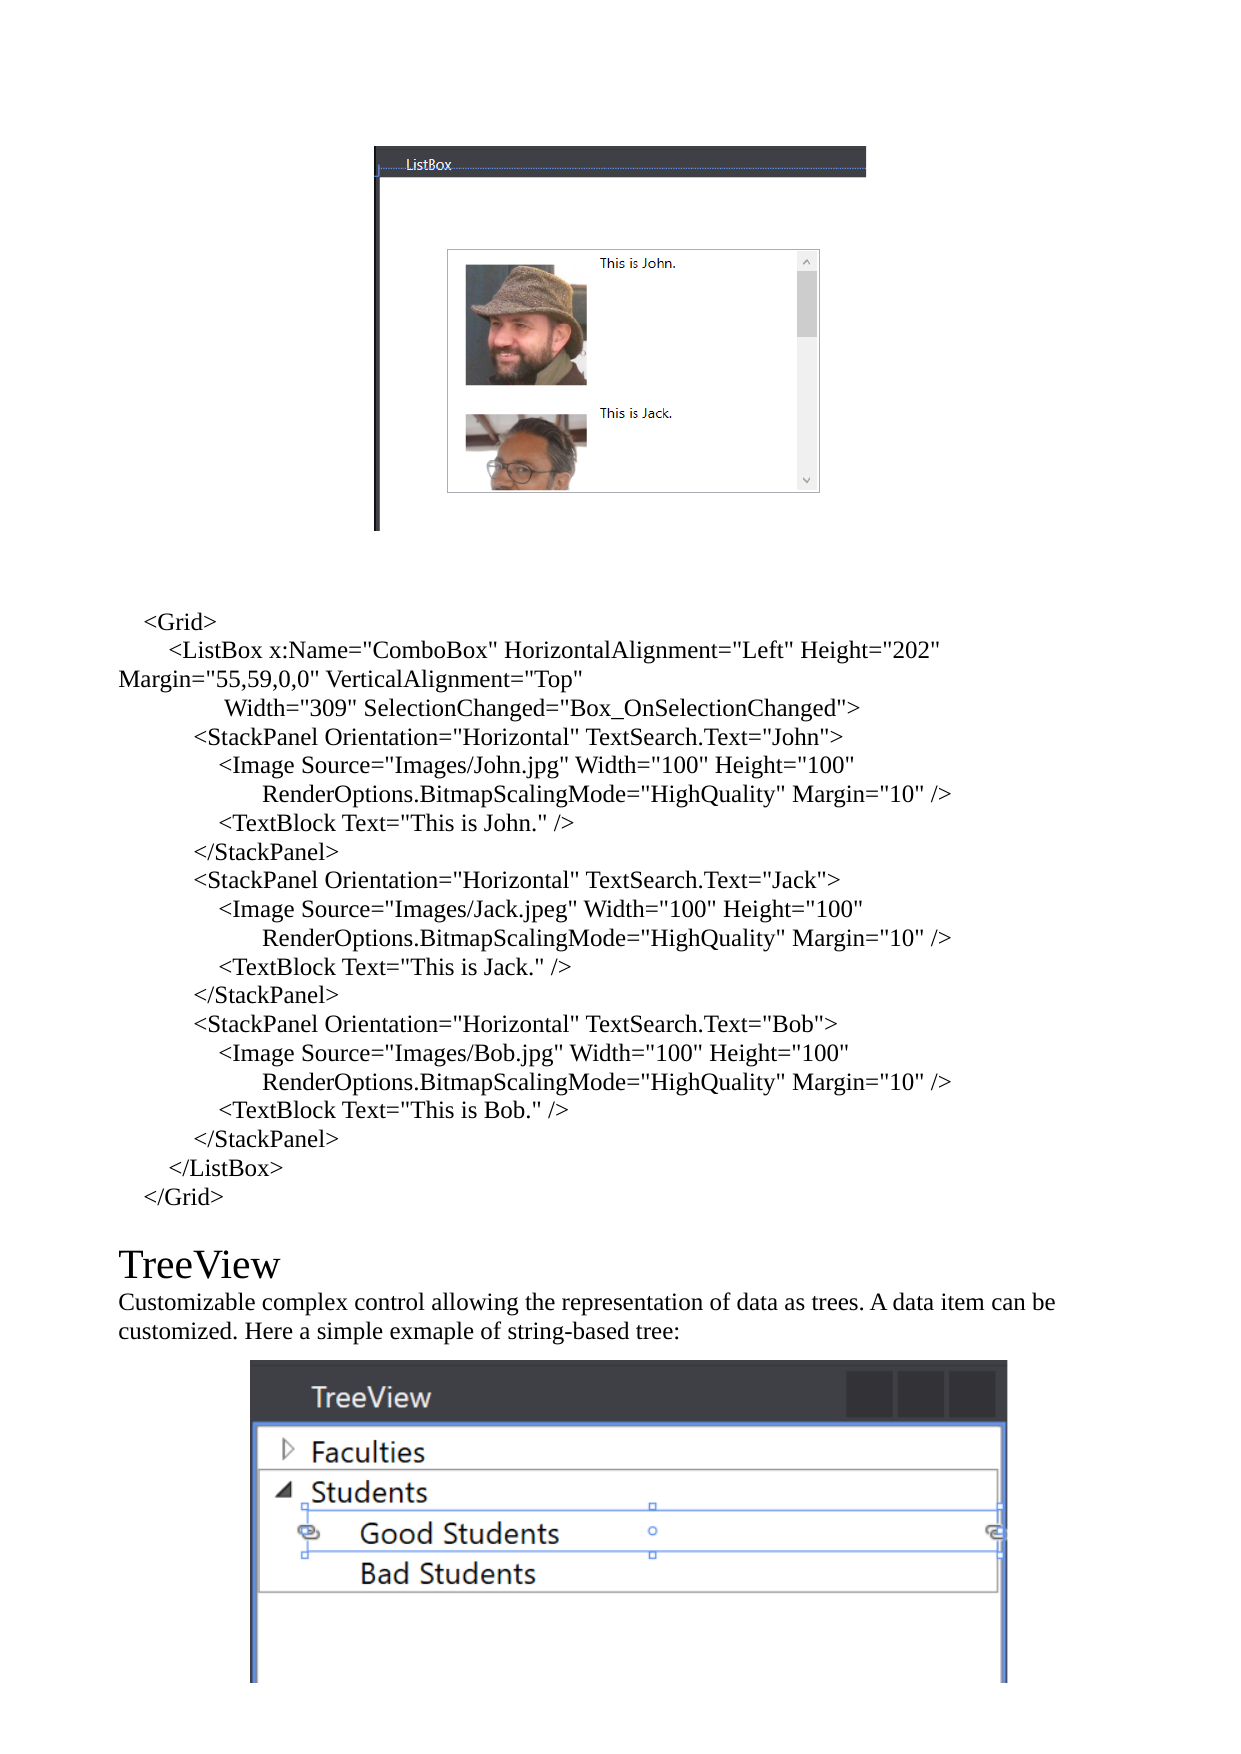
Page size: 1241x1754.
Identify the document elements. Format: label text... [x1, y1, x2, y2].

text RenderOptions.BitmapScalingMode="HighQuality" Margin="10" /> [118, 1067, 1122, 1096]
text Width="309" SelectionChanged="Box_OnSelectionChanged"> [118, 693, 1122, 722]
text TreeView [118, 1239, 1122, 1287]
text <Image Source="Images/Bob.jpg" Width="100" Height="100" [118, 1038, 1122, 1067]
text </StackPanel> [118, 1124, 1122, 1153]
text <StackPanel Orientation="Horizontal" TextSearch.Text="Jack"> [118, 866, 1122, 894]
text <ListBox x:Name="ComboBox" HorizontalAlignment="Left" Height="202" Margin="55,59,0,0" VerticalAlignment="Top" [118, 636, 1122, 693]
text <Grid> [118, 607, 1122, 636]
text </Grid> [118, 1182, 1122, 1211]
text </StackPanel> [118, 981, 1122, 1009]
text <StackPanel Orientation="Horizontal" TextSearch.Text="Bob"> [118, 1009, 1122, 1038]
picture [250, 1360, 1008, 1683]
text <StackPanel Orientation="Horizontal" TextSearch.Text="John"> [118, 722, 1122, 751]
text RenderOptions.BitmapScalingMode="HighQuality" Margin="10" /> [118, 779, 1122, 808]
text <TextBlock Text="This is Bob." /> [118, 1096, 1122, 1124]
picture [374, 146, 867, 531]
text <TextBlock Text="This is John." /> [118, 808, 1122, 837]
text RenderOptions.BitmapScalingMode="HighQuality" Margin="10" /> [118, 923, 1122, 952]
text <Image Source="Images/John.jpg" Width="100" Height="100" [118, 751, 1122, 779]
text <Image Source="Images/Jack.jpeg" Width="100" Height="100" [118, 894, 1122, 923]
text Customizable complex control allowing the representation of data as trees. A data item can be customized. Here a simple exmaple of string-based tree: [118, 1287, 1122, 1345]
text </ListBox> [118, 1153, 1122, 1182]
text </StackPanel> [118, 837, 1122, 866]
text <TextBlock Text="This is Jack." /> [118, 952, 1122, 981]
